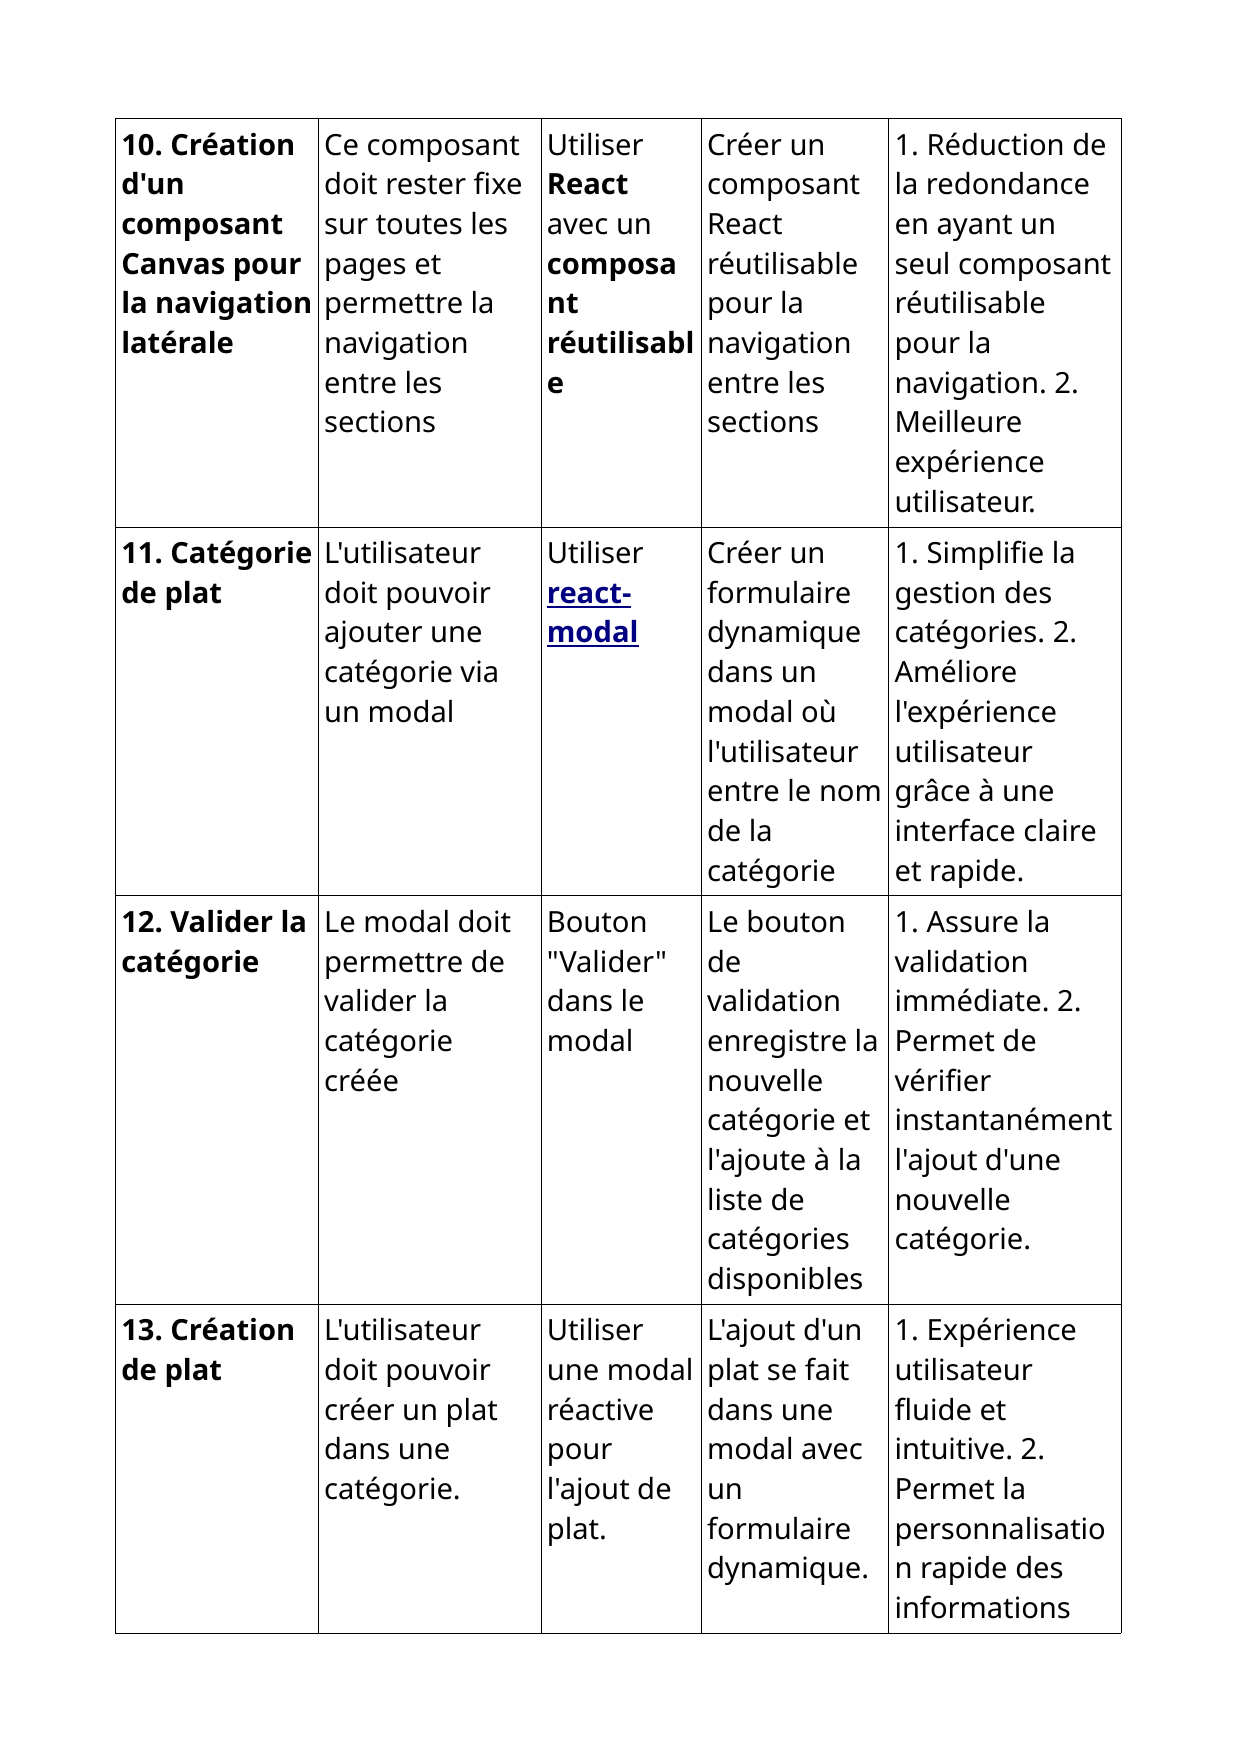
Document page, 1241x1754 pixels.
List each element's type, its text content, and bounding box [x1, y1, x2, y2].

table_cell Ce composant doit rester fixe sur toutes les pages et permettre la navigation entre les sections [319, 119, 541, 527]
table_cell L'utilisateur doit pouvoir ajouter une catégorie via un modal [319, 528, 541, 895]
table_cell Utiliser une modal réactive pour l'ajout de plat. [542, 1305, 701, 1633]
table_cell 12. Valider la catégorie [116, 896, 318, 1304]
table_cell 11. Catégorie de plat [116, 528, 318, 895]
table_cell Créer un composant React réutilisable pour la navigation entre les sections [702, 119, 888, 527]
table_cell Utiliser React avec un composant réutilisable [542, 119, 701, 527]
table_cell Utiliser react-modal [542, 528, 701, 895]
table_cell L'utilisateur doit pouvoir créer un plat dans une catégorie. [319, 1305, 541, 1633]
table_cell Bouton "Valider" dans le modal [542, 896, 701, 1304]
table_cell Le modal doit permettre de valider la catégorie créée [319, 896, 541, 1304]
table_cell 1. Assure la validation immédiate. 2. Permet de vérifier instantanément l'ajout d'une nouvelle catégorie. [889, 896, 1121, 1304]
table_cell 10. Création d'un composant Canvas pour la navigation latérale [116, 119, 318, 527]
table_cell 1. Simplifie la gestion des catégories. 2. Améliore l'expérience utilisateur grâce à une interface claire et rapide. [889, 528, 1121, 895]
table_cell 1. Expérience utilisateur fluide et intuitive. 2. Permet la personnalisation rapide des informations [889, 1305, 1121, 1633]
table_cell L'ajout d'un plat se fait dans une modal avec un formulaire dynamique. [702, 1305, 888, 1633]
table_cell Le bouton de validation enregistre la nouvelle catégorie et l'ajoute à la liste de catégories disponibles [702, 896, 888, 1304]
table_cell 1. Réduction de la redondance en ayant un seul composant réutilisable pour la navigation. 2. Meilleure expérience utilisateur. [889, 119, 1121, 527]
table_cell 13. Création de plat [116, 1305, 318, 1633]
table_cell Créer un formulaire dynamique dans un modal où l'utilisateur entre le nom de la catégorie [702, 528, 888, 895]
